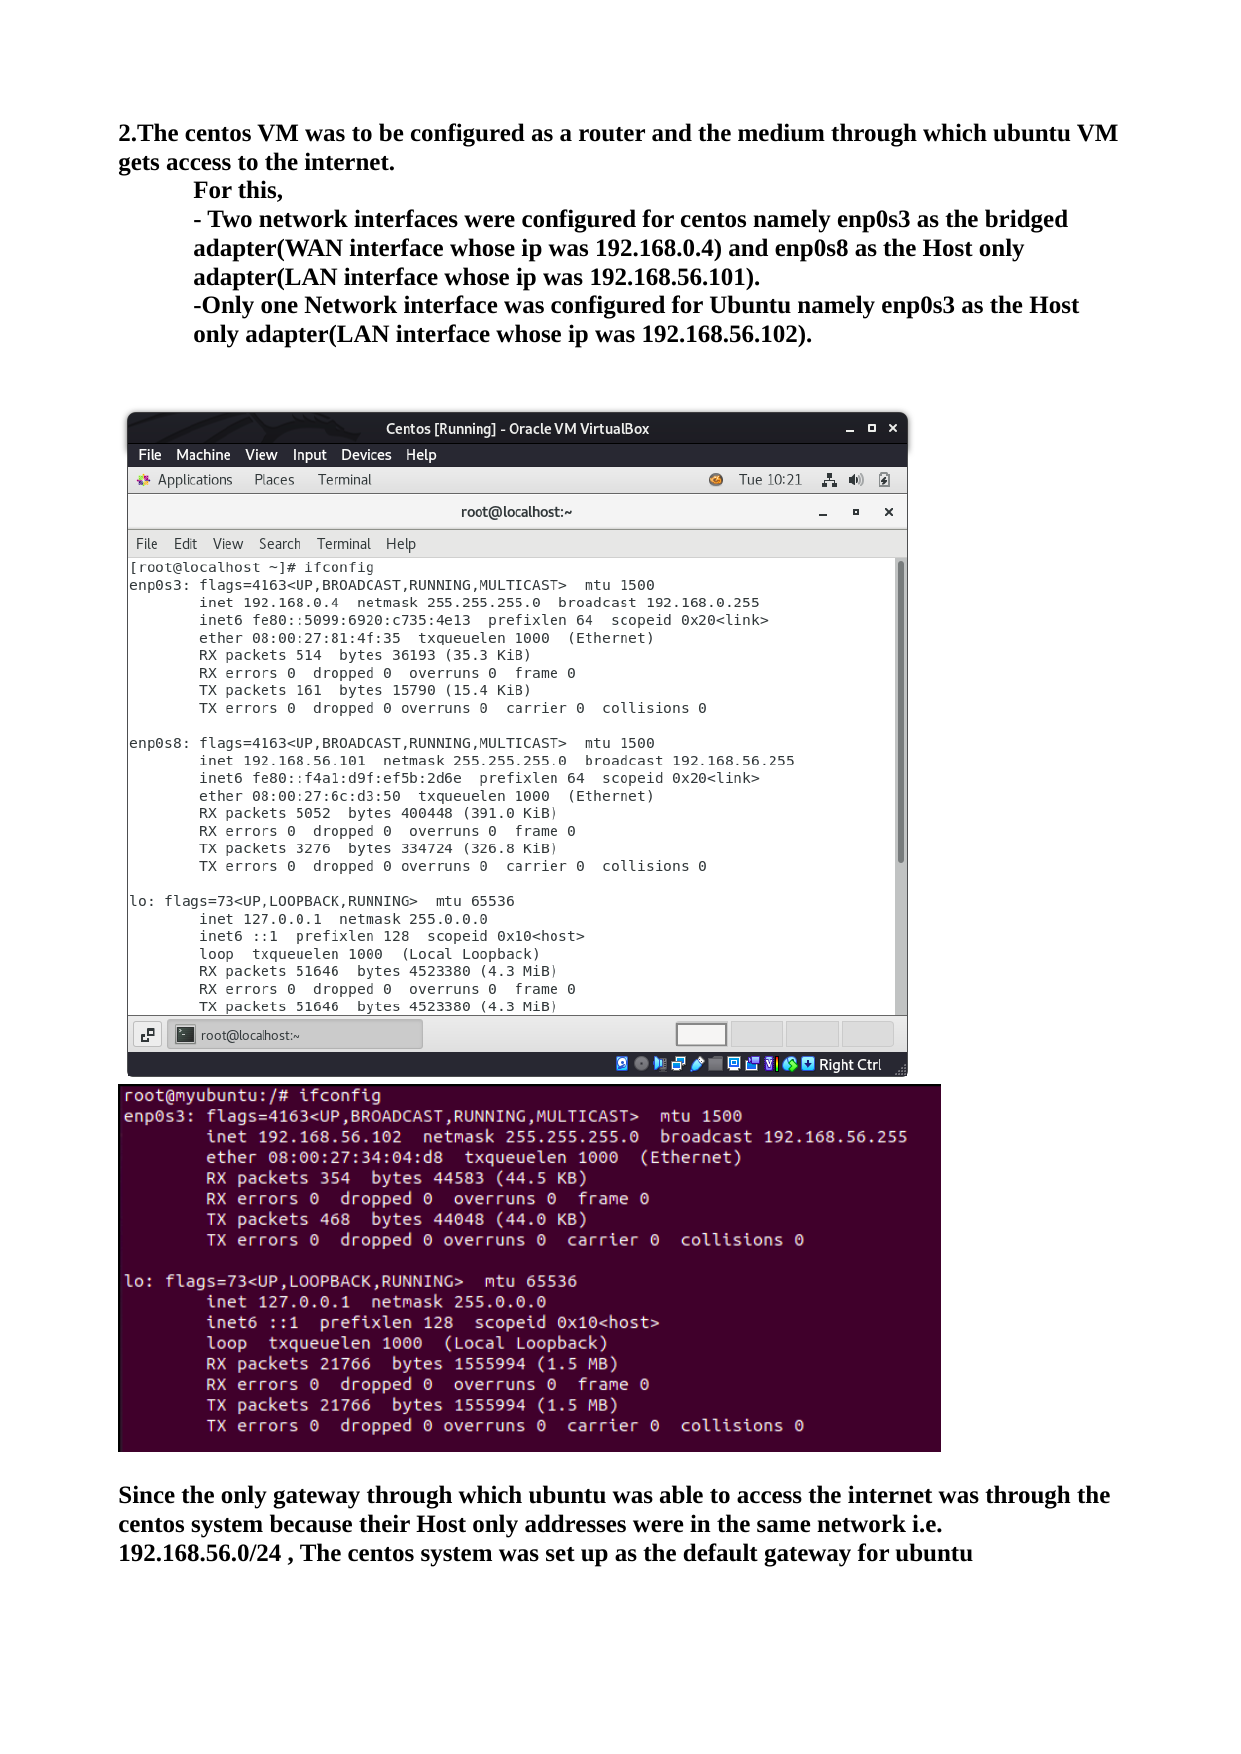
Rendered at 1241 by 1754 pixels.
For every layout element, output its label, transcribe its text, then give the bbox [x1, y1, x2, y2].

text Since the only gateway through which ubuntu was able to access the internet was through the centos system because their Host only addresses were in the same network i.e. 192.168.56.0/24 , The centos system was set up as the default gateway for ubuntu [118, 1480, 1122, 1566]
picture [118, 405, 941, 1452]
text 2.The centos VM was to be configured as a router and the medium through which ubuntu VM gets access to the internet. [118, 118, 1122, 176]
text - Two network interfaces were configured for centos namely enp0s3 as the bridged adapter(WAN interface whose ip was 192.168.0.4) and enp0s8 as the Host only adapter(LAN interface whose ip was 192.168.56.101). [193, 204, 1122, 291]
text -Only one Network interface was configured for Ubuntu namely enp0s3 as the Host only adapter(LAN interface whose ip was 192.168.56.102). [193, 291, 1122, 348]
text For this, [193, 176, 1122, 204]
